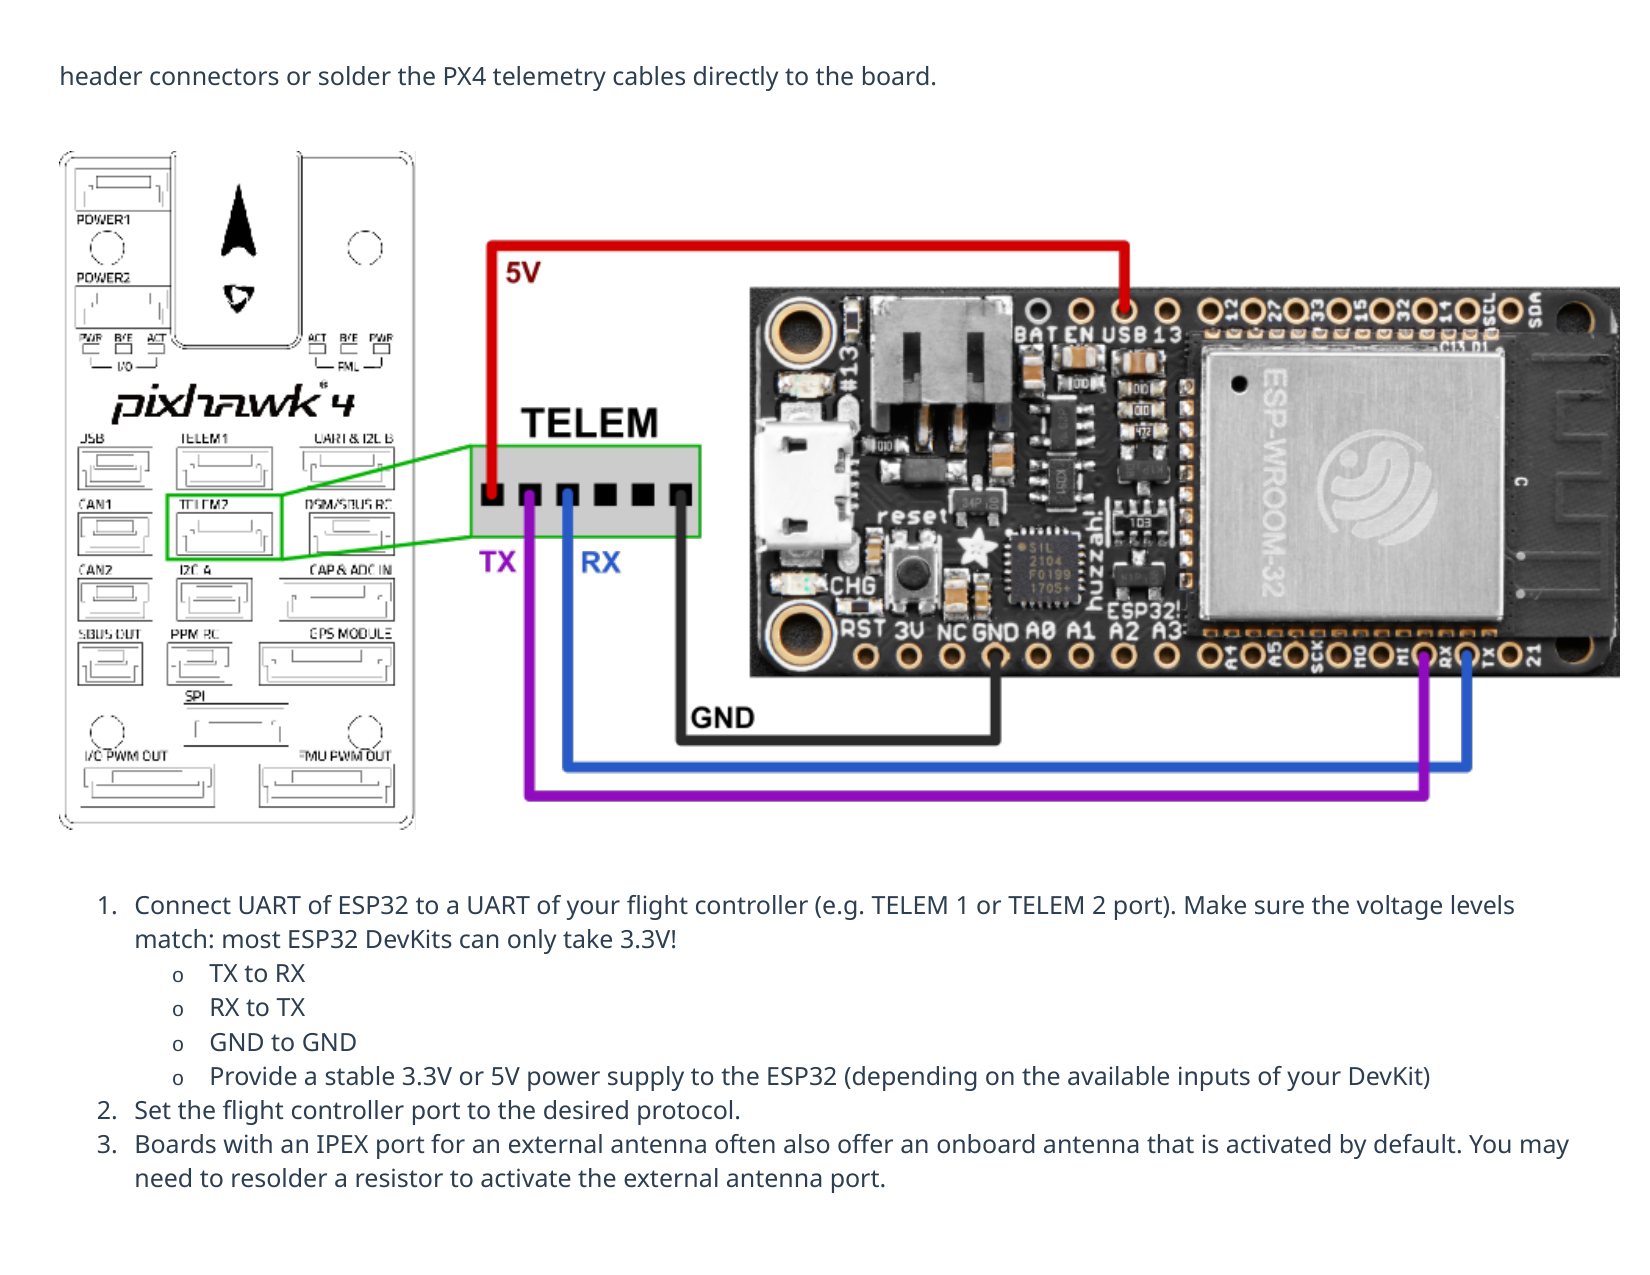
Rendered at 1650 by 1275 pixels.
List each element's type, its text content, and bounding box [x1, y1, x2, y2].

text header connectors or solder the PX4 telemetry cables directly to the board. [59, 59, 1591, 93]
list Set the flight controller port to the desired protocol. [97, 1092, 1591, 1126]
list Boards with an IPEX port for an external antenna often also offer an onboard antenna that is activated by default. You may need to resolder a resistor to activate the external antenna port. [97, 1126, 1591, 1194]
list Connect UART of ESP32 to a UART of your flight controller (e.g. TELEM 1 or TELEM 2 port). Make sure the voltage levels match: most ESP32 DevKits can only take 3.3V! [97, 888, 1591, 956]
list GND to GND [172, 1024, 1591, 1058]
list RX to TX [172, 990, 1591, 1024]
list Provide a stable 3.3V or 5V power supply to the ESP32 (depending on the available inputs of your DevKit) [172, 1058, 1591, 1092]
list TX to RX [172, 956, 1591, 990]
picture [59, 151, 1620, 830]
